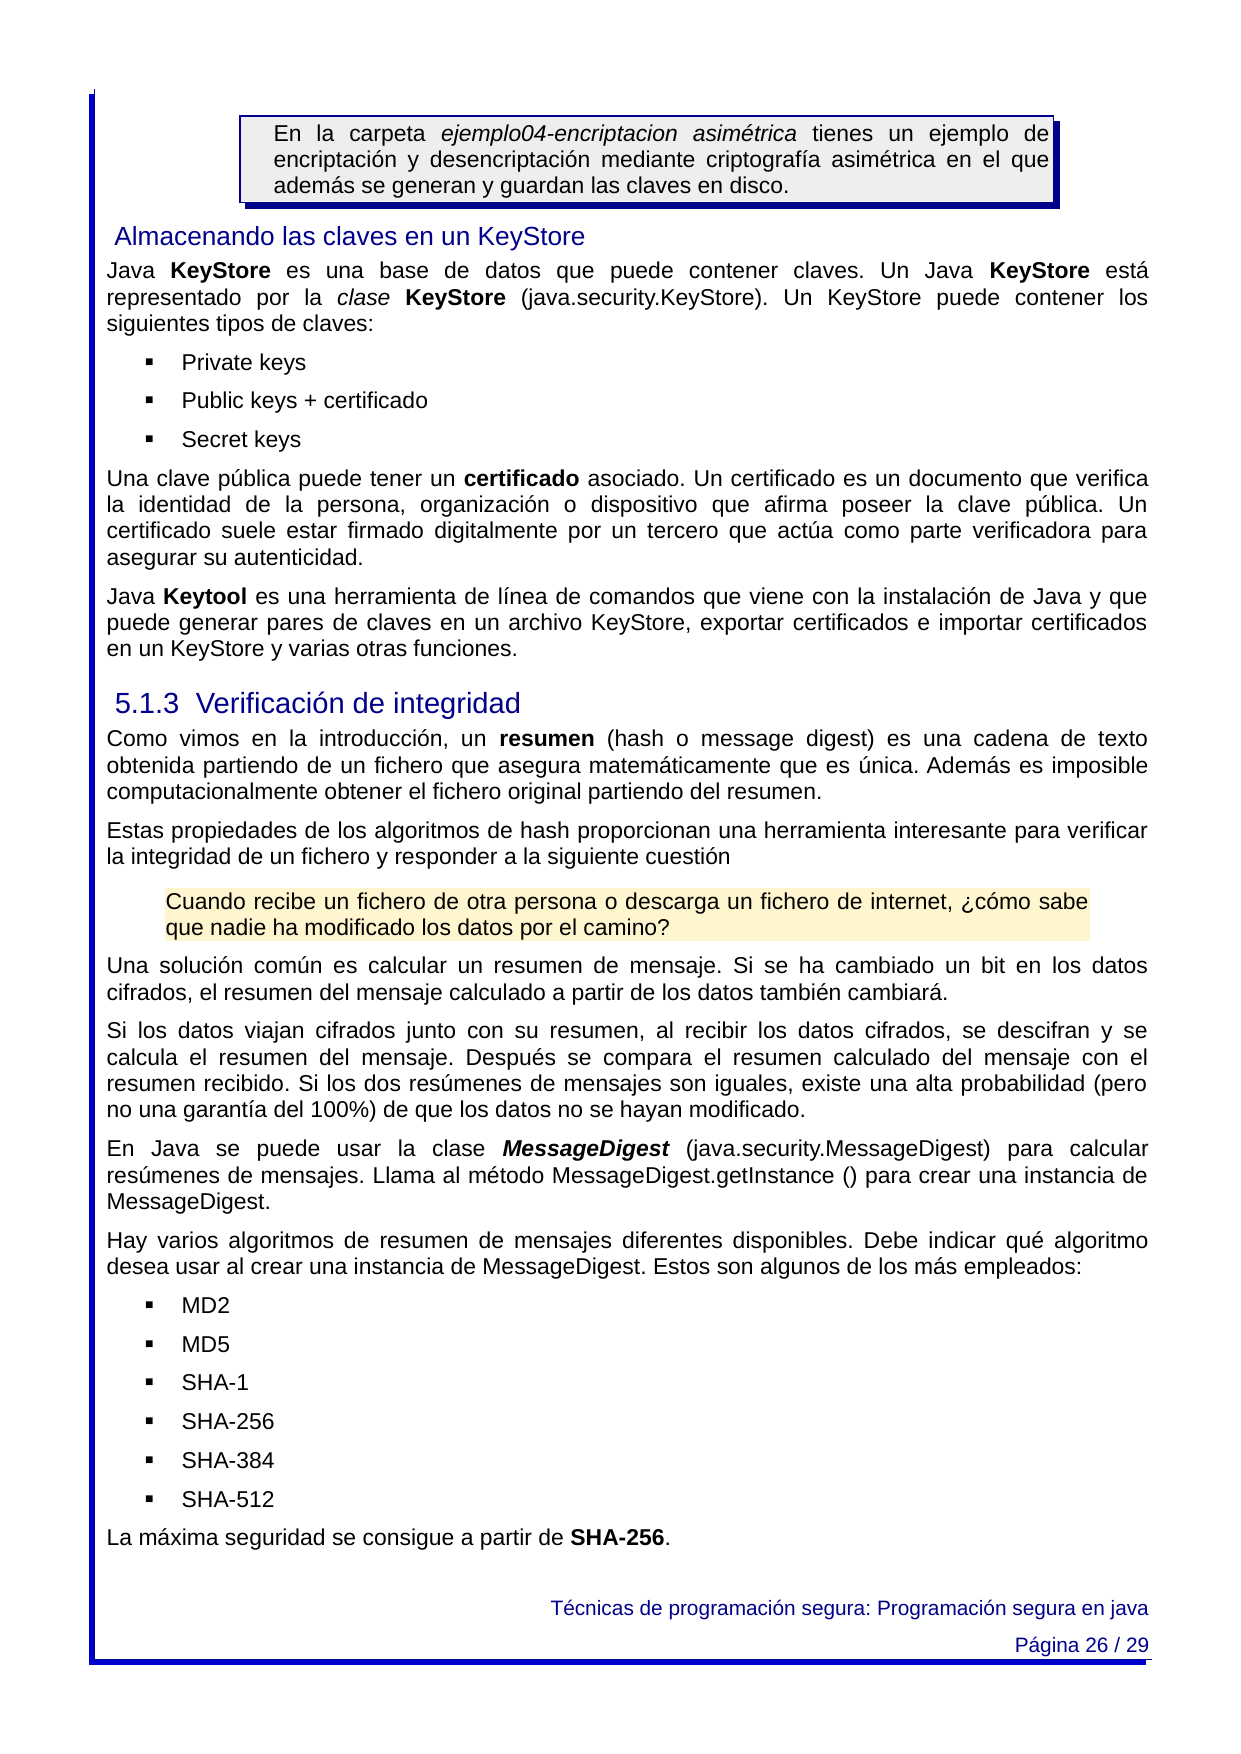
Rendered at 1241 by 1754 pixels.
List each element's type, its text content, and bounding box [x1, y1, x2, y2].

list SHA-256 [144, 1408, 1149, 1434]
text Una solución común es calcular un resumen de mensaje. Si se ha cambiado un bit en los datos cifrados, el resumen del mensaje calculado a partir de los datos también cambiará. [106, 952, 1149, 1005]
text Si los datos viajan cifrados junto con su resumen, al recibir los datos cifrados, se descifran y se calcula el resumen del mensaje. Después se compara el resumen calculado del mensaje con el resumen recibido. Si los dos resúmenes de mensajes son iguales, existe una alta probabilidad (pero no una garantía del 100%) de que los datos no se hayan modificado. [106, 1017, 1149, 1123]
subtitle Verificación de integridad [106, 686, 1149, 719]
text En Java se puede usar la clase MessageDigest (java.security.MessageDigest) para calcular resúmenes de mensajes. Llama al método MessageDigest.getInstance () para crear una instancia de MessageDigest. [106, 1135, 1149, 1214]
list Secret keys [144, 426, 1149, 452]
text La máxima seguridad se consigue a partir de SHA-256. [106, 1524, 1149, 1551]
list MD5 [144, 1331, 1149, 1357]
text Hay varios algoritmos de resumen de mensajes diferentes disponibles. Debe indicar qué algoritmo desea usar al crear una instancia de MessageDigest. Estos son algunos de los más empleados: [106, 1227, 1149, 1279]
text Cuando recibe un fichero de otra persona o descarga un fichero de internet, ¿cómo sabe que nadie ha modificado los datos por el camino? [165, 888, 1090, 941]
text Una clave pública puede tener un certificado asociado. Un certificado es un documento que verifica la identidad de la persona, organización o dispositivo que afirma poseer la clave pública. Un certificado suele estar firmado digitalmente por un tercero que actúa como parte verificadora para asegurar su autenticidad. [106, 465, 1149, 570]
list SHA-512 [144, 1486, 1149, 1512]
list En la carpeta ejemplo04-encriptacion asimétrica tienes un ejemplo de encriptación y desencriptación mediante criptografía asimétrica en el que además se generan y guardan las claves en disco. [241, 117, 1053, 202]
list Public keys + certificado [144, 387, 1149, 414]
list Private keys [144, 348, 1149, 375]
text Java Keytool es una herramienta de línea de comandos que viene con la instalación de Java y que puede generar pares de claves en un archivo KeyStore, exportar certificados e importar certificados en un KeyStore y varias otras funciones. [106, 583, 1149, 662]
list SHA-384 [144, 1447, 1149, 1473]
text Como vimos en la introducción, un resumen (hash o message digest) es una cadena de texto obtenida partiendo de un fichero que asegura matemáticamente que es única. Además es imposible computacionalmente obtener el fichero original partiendo del resumen. [106, 725, 1149, 804]
text Estas propiedades de los algoritmos de hash proporcionan una herramienta interesante para verificar la integridad de un fichero y responder a la siguiente cuestión [106, 817, 1149, 869]
subtitle Almacenando las claves en un KeyStore [95, 221, 1149, 251]
text Java KeyStore es una base de datos que puede contener claves. Un Java KeyStore está representado por la clase KeyStore (java.security.KeyStore). Un KeyStore puede contener los siguientes tipos de claves: [106, 257, 1149, 336]
list MD2 [144, 1292, 1149, 1318]
list SHA-1 [144, 1369, 1149, 1396]
